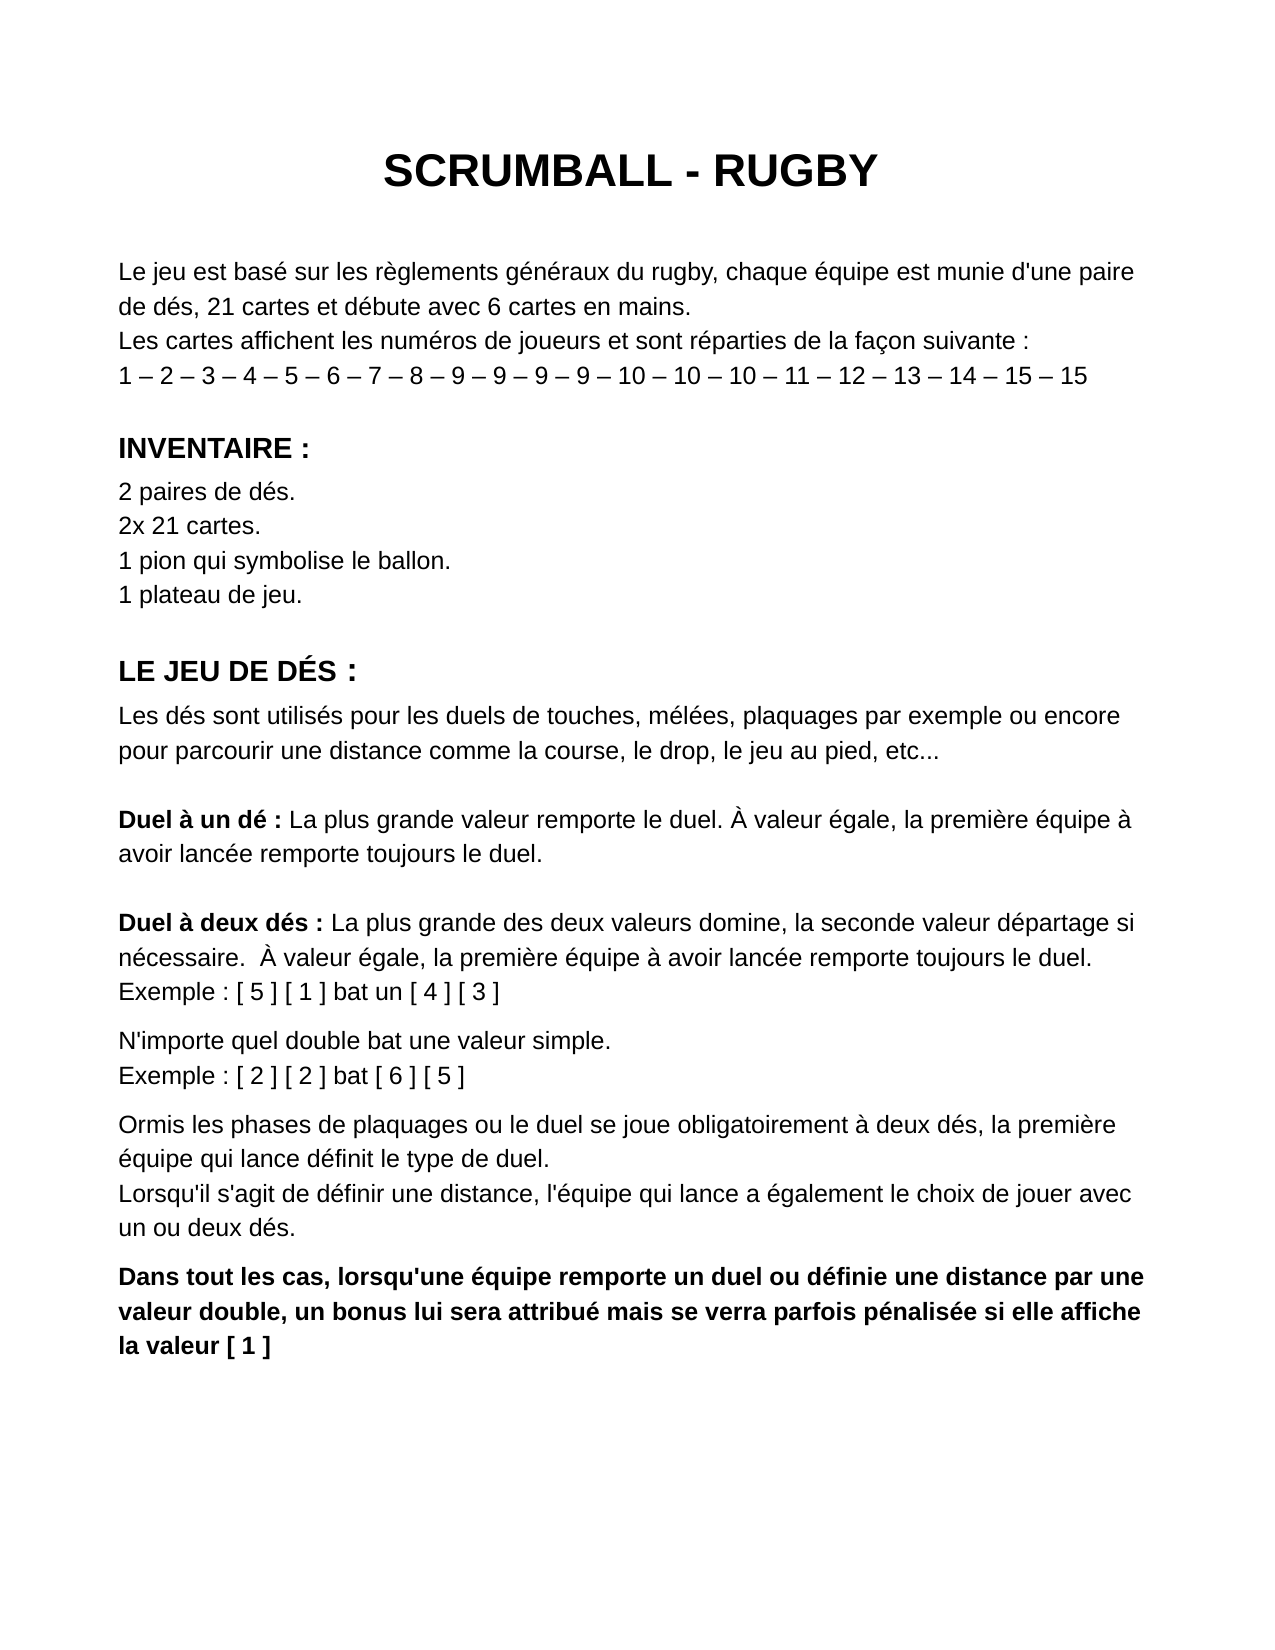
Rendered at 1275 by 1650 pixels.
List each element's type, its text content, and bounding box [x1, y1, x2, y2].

text Les dés sont utilisés pour les duels de touches, mélées, plaquages par exemple ou encore pour parcourir une distance comme la course, le drop, le jeu au pied, etc... Duel à un dé : La plus grande valeur remporte le duel. À valeur égale, la première équipe à avoir lancée remporte toujours le duel. Duel à deux dés : La plus grande des deux valeurs domine, la seconde valeur départage si nécessaire. À valeur égale, la première équipe à avoir lancée remporte toujours le duel. Exemple : [ 5 ] [ 1 ] bat un [ 4 ] [ 3 ] [118, 701, 1157, 1006]
text Ormis les phases de plaquages ou le duel se joue obligatoirement à deux dés, la première équipe qui lance définit le type de duel. Lorsqu'il s'agit de définir une distance, l'équipe qui lance a également le choix de jouer avec un ou deux dés. [118, 1110, 1157, 1242]
text Dans tout les cas, lorsqu'une équipe remporte un duel ou définie une distance par une valeur double, un bonus lui sera attribué mais se verra parfois pénalisée si elle affiche la valeur [ 1 ] [118, 1262, 1157, 1360]
subtitle LE JEU DE DÉS : [118, 650, 1157, 689]
subtitle INVENTAIRE : [118, 431, 1157, 464]
text 2 paires de dés. 2x 21 cartes. 1 pion qui symbolise le ballon. 1 plateau de jeu. [118, 477, 1157, 609]
text N'importe quel double bat une valeur simple. Exemple : [ 2 ] [ 2 ] bat [ 6 ] [ 5 ] [118, 1026, 1157, 1089]
text Le jeu est basé sur les règlements généraux du rugby, chaque équipe est munie d'une paire de dés, 21 cartes et débute avec 6 cartes en mains. Les cartes affichent les numéros de joueurs et sont réparties de la façon suivante : 1 – 2 – 3 – 4 – 5 – 6 – 7 – 8 – 9 – 9 – 9 – 9 – 10 – 10 – 10 – 11 – 12 – 13 – 14 – 15 – 15 [118, 257, 1157, 389]
title SCRUMBALL - RUGBY [118, 143, 1157, 196]
